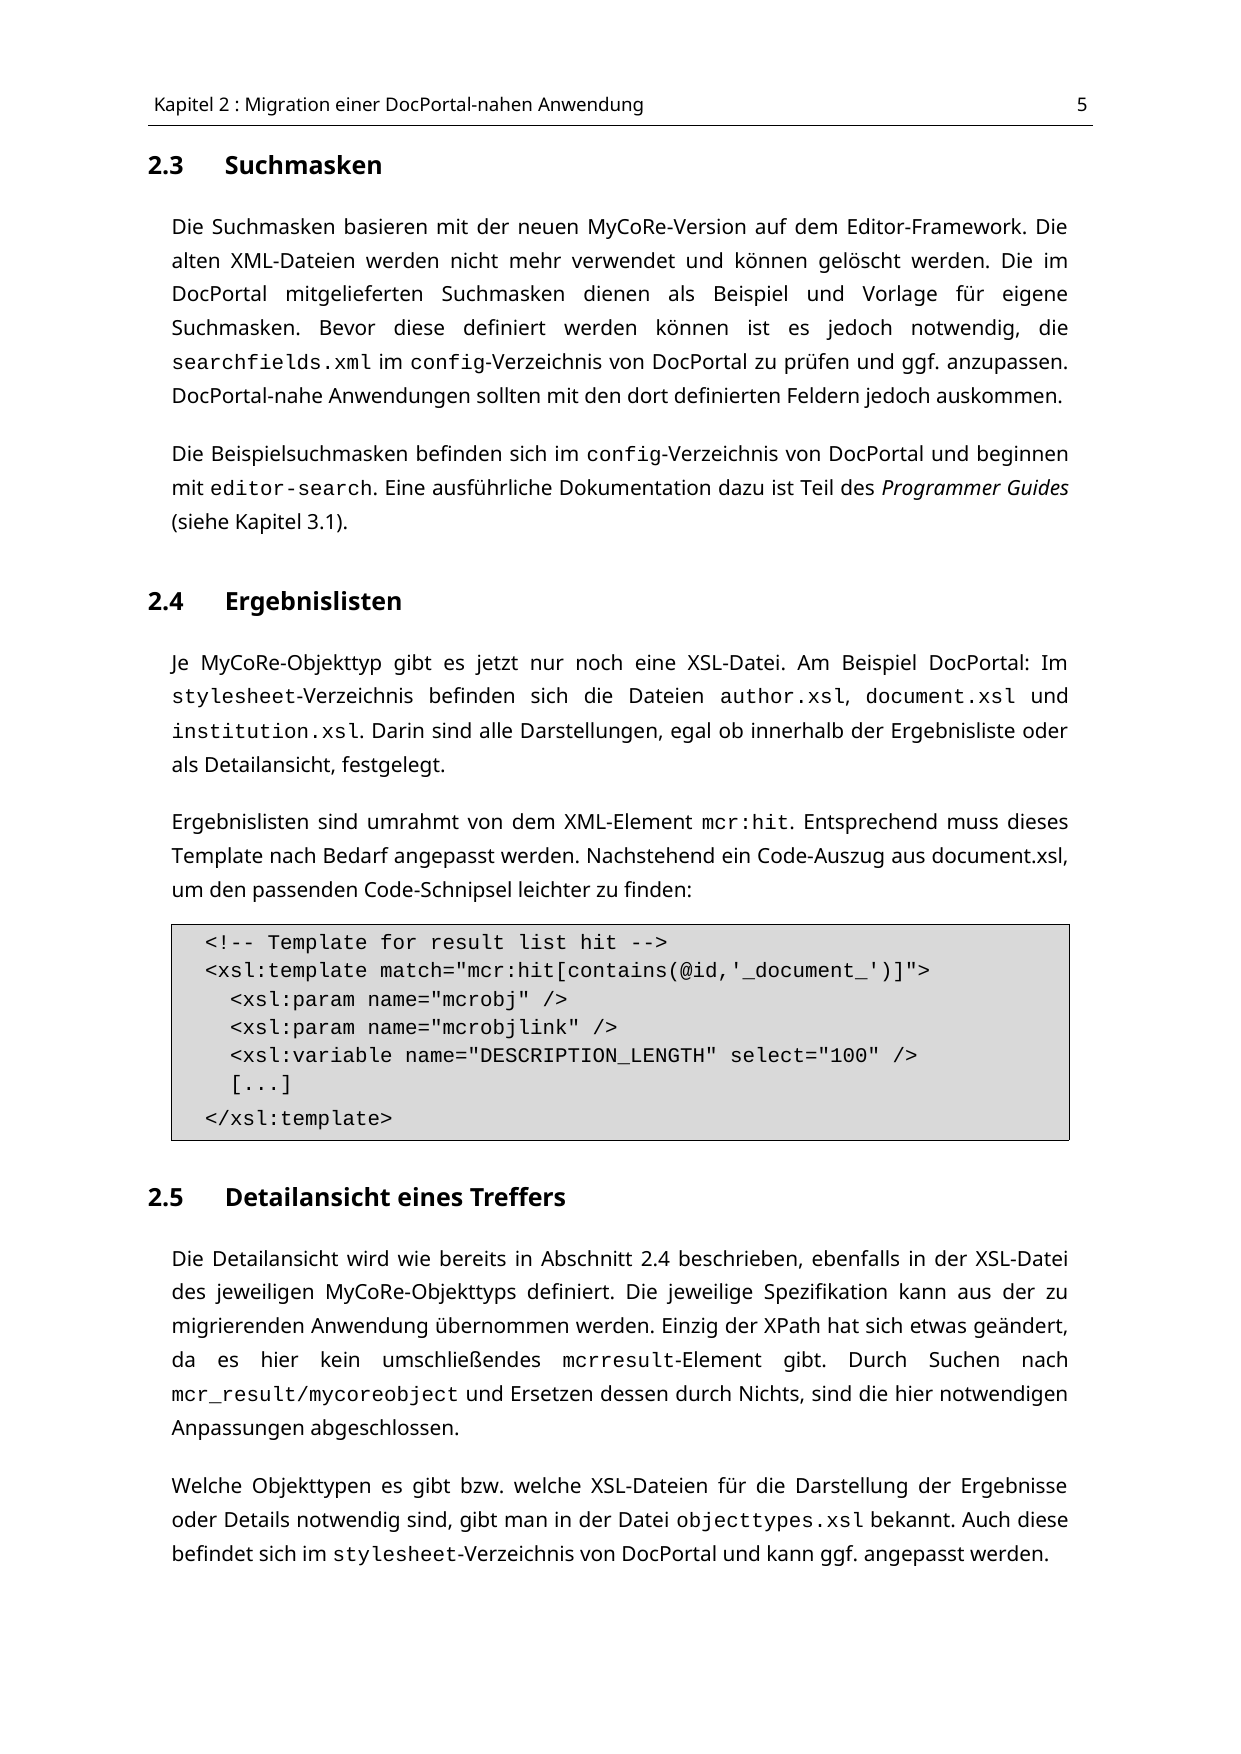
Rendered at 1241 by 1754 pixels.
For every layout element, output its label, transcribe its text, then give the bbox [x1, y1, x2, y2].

text <!-- Template for result list hit --> <xsl:template match="mcr:hit[contains(@id,'_document_')]"> <xsl:param name="mcrobj" /> <xsl:param name="mcrobjlink" /> <xsl:variable name="DESCRIPTION_LENGTH" select="100" /> [...] [172, 925, 1069, 1097]
text Die Beispielsuchmasken befinden sich im config-Verzeichnis von DocPortal und beginnen mit editor-search. Eine ausführliche Dokumentation dazu ist Teil des Programmer Guides (siehe Kapitel 3.1). [171, 439, 1069, 535]
text Welche Objekttypen es gibt bzw. welche XSL-Dateien für die Darstellung der Ergebnisse oder Details notwendig sind, gibt man in der Datei objecttypes.xsl bekannt. Auch diese befindet sich im stylesheet-Verzeichnis von DocPortal und kann ggf. angepasst werden. [171, 1471, 1069, 1567]
subtitle Ergebnislisten [148, 583, 1092, 617]
text Je MyCoRe-Objekttyp gibt es jetzt nur noch eine XSL-Datei. Am Beispiel DocPortal: Im stylesheet-Verzeichnis befinden sich die Dateien author.xsl, document.xsl und institution.xsl. Darin sind alle Darstellungen, egal ob innerhalb der Ergebnisliste oder als Detailansicht, festgelegt. [171, 648, 1069, 778]
text Ergebnislisten sind umrahmt von dem XML-Element mcr:hit. Entsprechend muss dieses Template nach Bedarf angepasst werden. Nachstehend ein Code-Auszug aus document.xsl, um den passenden Code-Schnipsel leichter zu finden: [171, 807, 1069, 903]
subtitle Detailansicht eines Treffers [148, 1179, 1092, 1213]
text Die Detailansicht wird wie bereits in Abschnitt 2.4 beschrieben, ebenfalls in der XSL-Datei des jeweiligen MyCoRe-Objekttyps definiert. Die jeweilige Spezifikation kann aus der zu migrierenden Anwendung übernommen werden. Einzig der XPath hat sich etwas geändert, da es hier kein umschließendes mcrresult-Element gibt. Durch Suchen nach mcr_result/mycoreobject und Ersetzen dessen durch Nichts, sind die hier notwendigen Anpassungen abgeschlossen. [171, 1244, 1069, 1442]
subtitle Suchmasken [148, 148, 1092, 182]
text </xsl:template> [172, 1100, 1069, 1140]
text Die Suchmasken basieren mit der neuen MyCoRe-Version auf dem Editor-Framework. Die alten XML-Dateien werden nicht mehr verwendet und können gelöscht werden. Die im DocPortal mitgelieferten Suchmasken dienen als Beispiel und Vorlage für eigene Suchmasken. Bevor diese definiert werden können ist es jedoch notwendig, die searchfields.xml im config-Verzeichnis von DocPortal zu prüfen und ggf. anzupassen. DocPortal-nahe Anwendungen sollten mit den dort definierten Feldern jedoch auskommen. [171, 212, 1069, 410]
